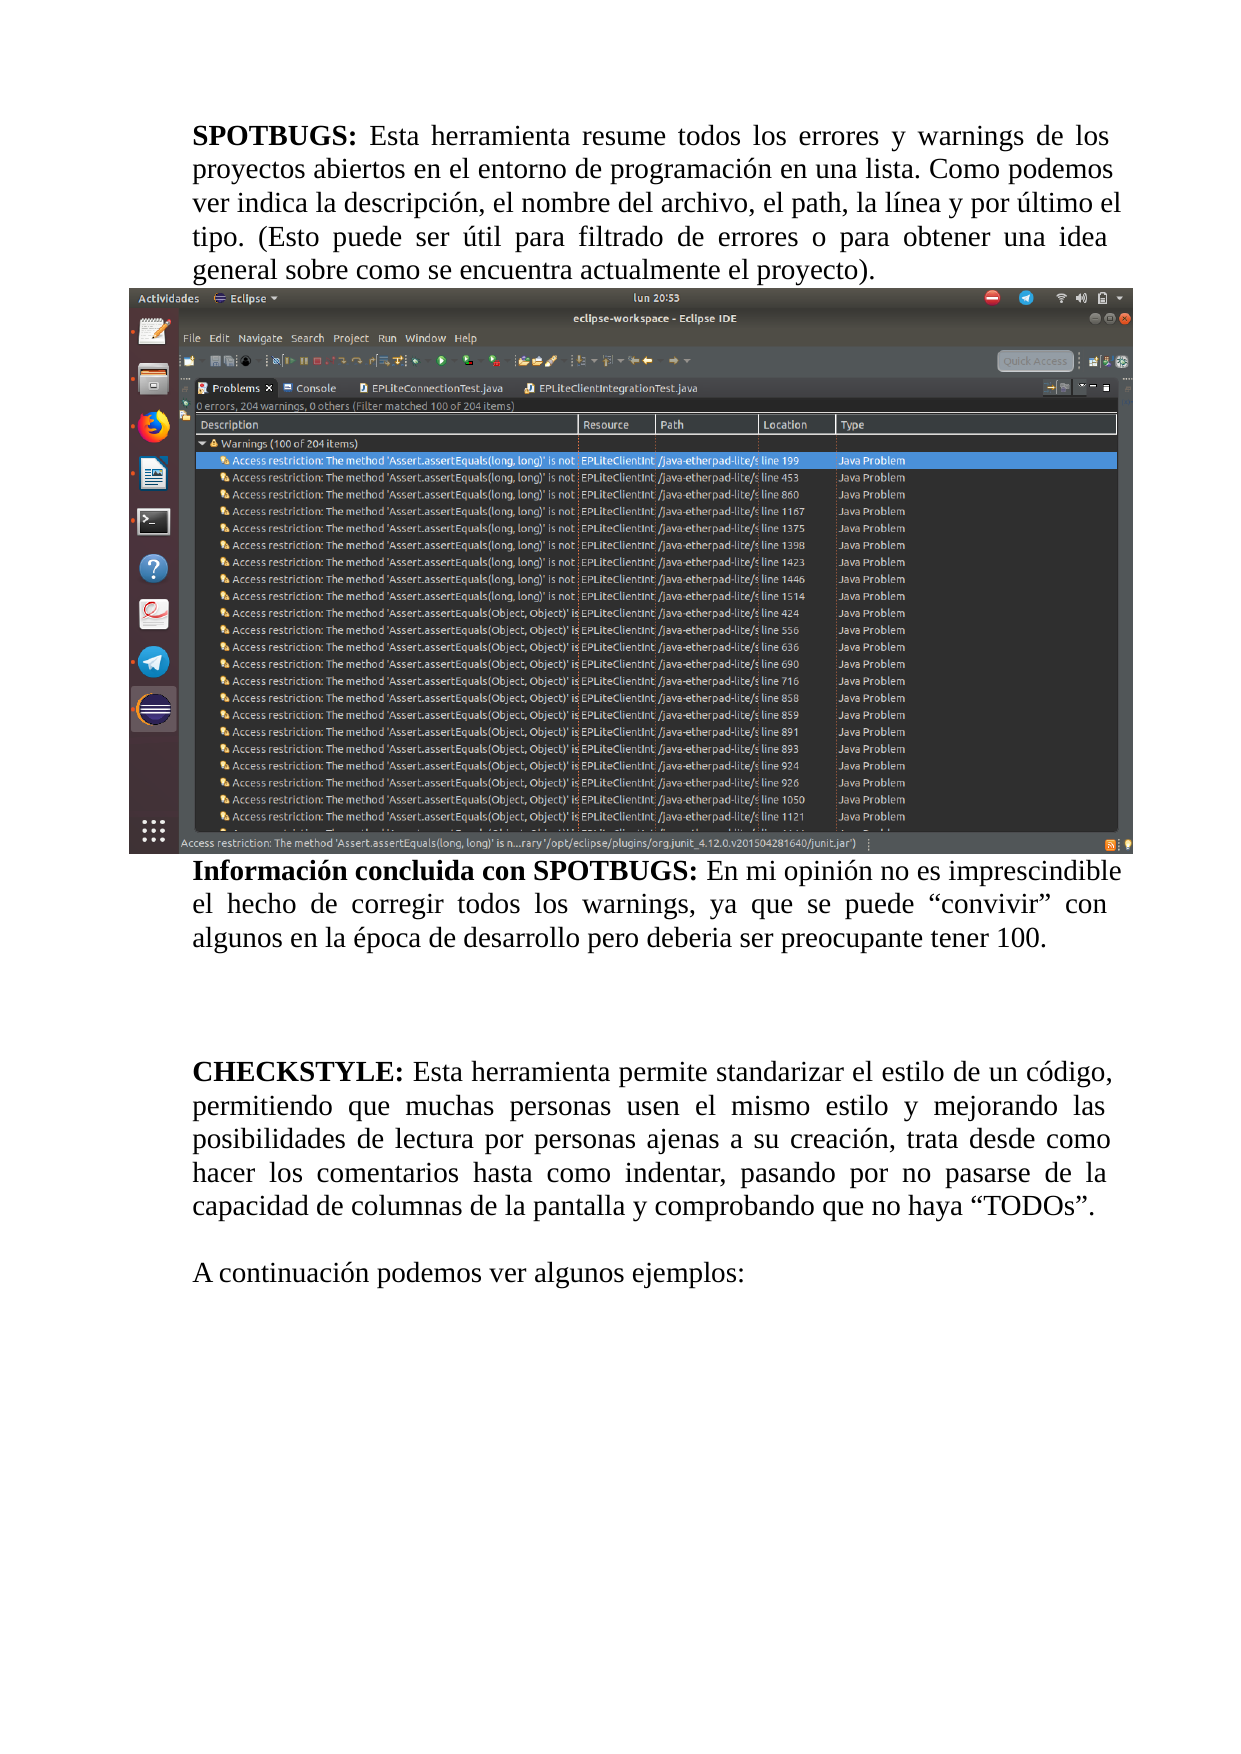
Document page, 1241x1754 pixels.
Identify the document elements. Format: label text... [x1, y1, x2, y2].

text A continuación podemos ver algunos ejemplos: [118, 1256, 1122, 1289]
text SPOTBUGS: Esta herramienta resume todos los errores y warnings de los proyectos abiertos en el entorno de programación en una lista. Como podemos ver indica la descripción, el nombre del archivo, el path, la línea y por último el tipo. (Esto puede ser útil para filtrado de errores o para obtener una idea general sobre como se encuentra actualmente el proyecto). [118, 118, 1122, 286]
text CHECKSTYLE: Esta herramienta permite standarizar el estilo de un código, permitiendo que muchas personas usen el mismo estilo y mejorando las posibilidades de lectura por personas ajenas a su creación, trata desde como hacer los comentarios hasta como indentar, pasando por no pasarse de la capacidad de columnas de la pantalla y comprobando que no haya “TODOs”. [118, 1054, 1122, 1222]
picture [129, 288, 1133, 854]
text Información concluida con SPOTBUGS: En mi opinión no es imprescindible el hecho de corregir todos los warnings, ya que se puede “convivir” con algunos en la época de desarrollo pero deberia ser preocupante tener 100. [118, 286, 1122, 954]
